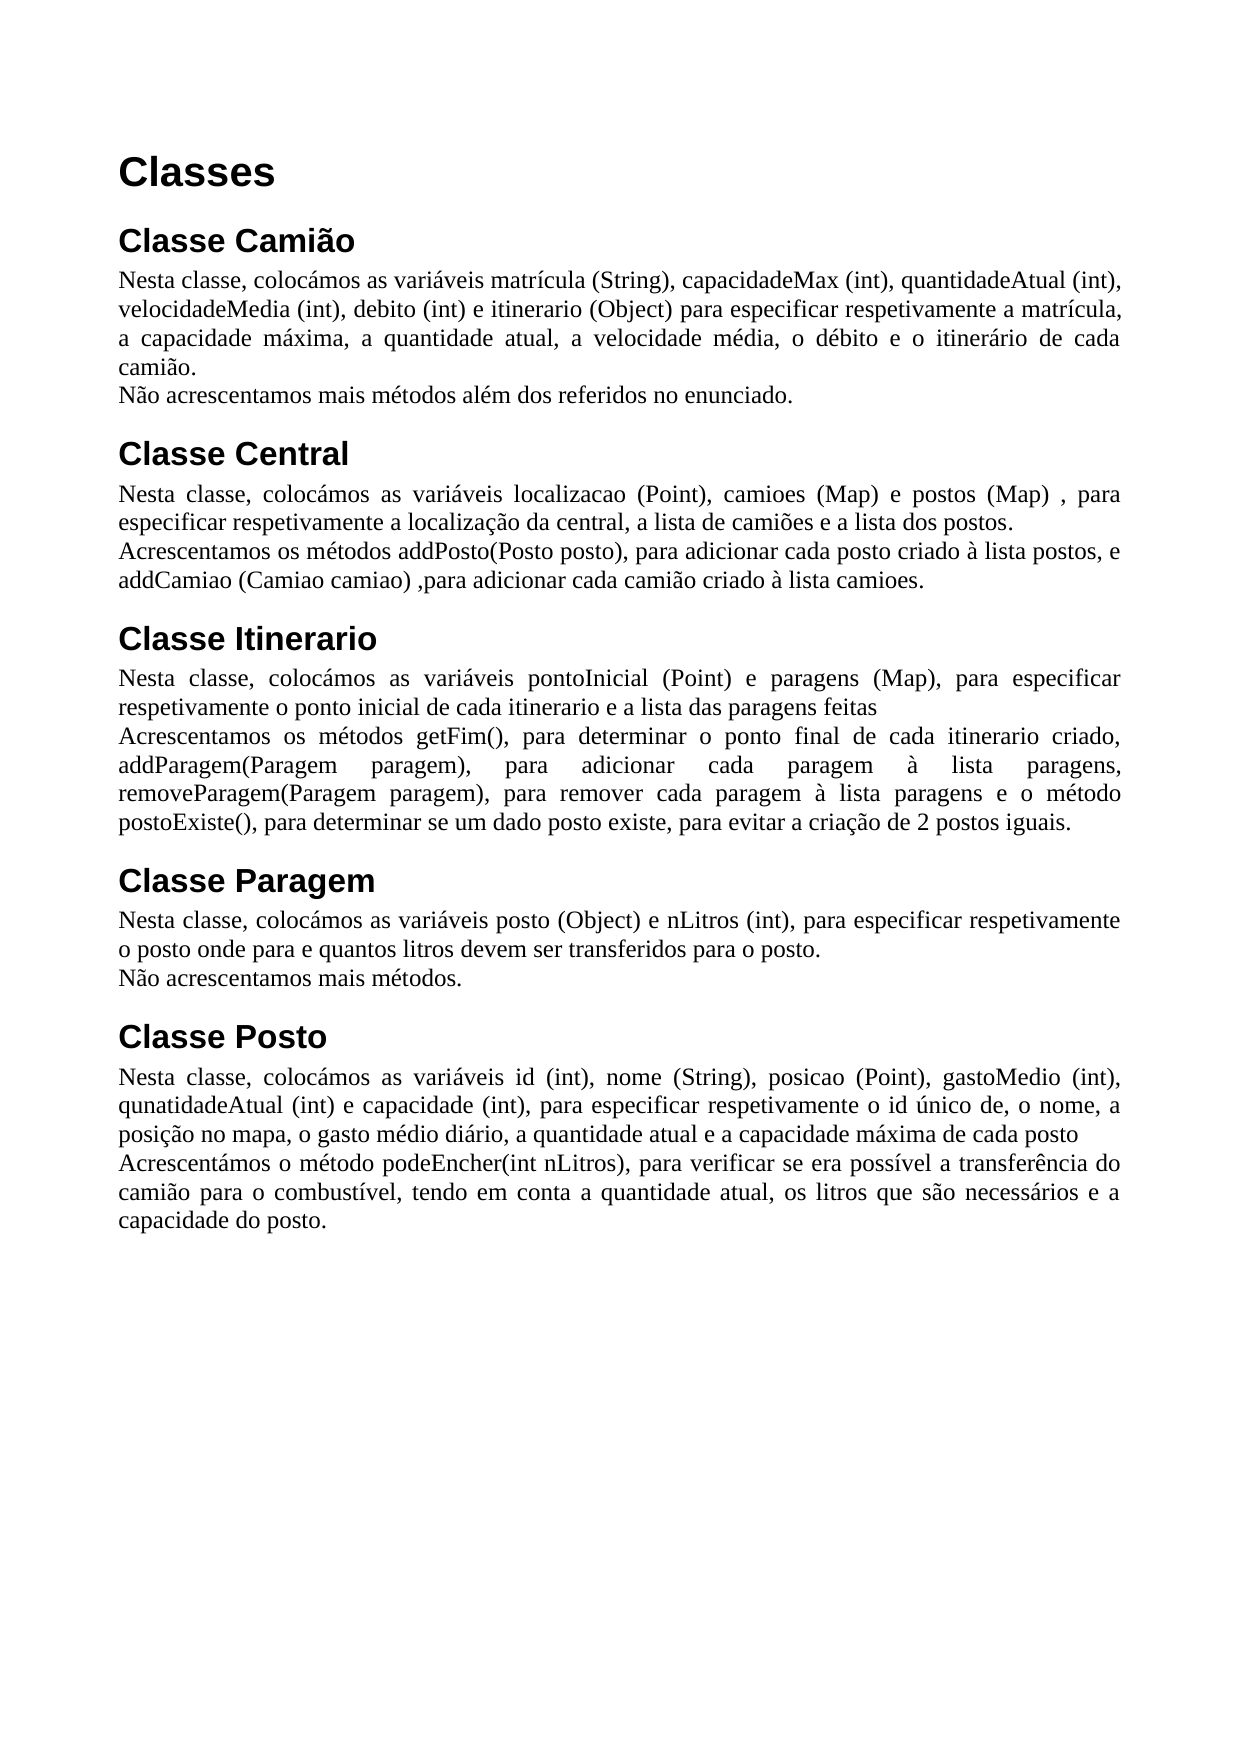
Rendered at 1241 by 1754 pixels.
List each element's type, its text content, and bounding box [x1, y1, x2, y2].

text Não acrescentamos mais métodos. [118, 963, 1122, 992]
text Não acrescentamos mais métodos além dos referidos no enunciado. [118, 380, 1122, 409]
text Acrescentámos o método podeEncher(int nLitros), para verificar se era possível a transferência do camião para o combustível, tendo em conta a quantidade atual, os litros que são necessários e a capacidade do posto. [118, 1148, 1122, 1234]
text Nesta classe, colocámos as variáveis id (int), nome (String), posicao (Point), gastoMedio (int), qunatidadeAtual (int) e capacidade (int), para especificar respetivamente o id único de, o nome, a posição no mapa, o gasto médio diário, a quantidade atual e a capacidade máxima de cada posto [118, 1062, 1122, 1148]
text Acrescentamos os métodos getFim(), para determinar o ponto final de cada itinerario criado, addParagem(Paragem paragem), para adicionar cada paragem à lista paragens, removeParagem(Paragem paragem), para remover cada paragem à lista paragens e o método postoExiste(), para determinar se um dado posto existe, para evitar a criação de 2 postos iguais. [118, 721, 1122, 836]
text Acrescentamos os métodos addPosto(Posto posto), para adicionar cada posto criado à lista postos, e addCamiao (Camiao camiao) ,para adicionar cada camião criado à lista camioes. [118, 536, 1122, 594]
subtitle Classes [118, 148, 1122, 196]
subtitle Classe Posto [118, 1017, 1122, 1055]
text Nesta classe, colocámos as variáveis posto (Object) e nLitros (int), para especificar respetivamente o posto onde para e quantos litros devem ser transferidos para o posto. [118, 906, 1122, 963]
subtitle Classe Paragem [118, 861, 1122, 899]
text Nesta classe, colocámos as variáveis pontoInicial (Point) e paragens (Map), para especificar respetivamente o ponto inicial de cada itinerario e a lista das paragens feitas [118, 663, 1122, 721]
subtitle Classe Itinerario [118, 619, 1122, 657]
text Nesta classe, colocámos as variáveis matrícula (String), capacidadeMax (int), quantidadeAtual (int), velocidadeMedia (int), debito (int) e itinerario (Object) para especificar respetivamente a matrícula, a capacidade máxima, a quantidade atual, a velocidade média, o débito e o itinerário de cada camião. [118, 265, 1122, 380]
subtitle Classe Camião [118, 221, 1122, 259]
text Nesta classe, colocámos as variáveis localizacao (Point), camioes (Map) e postos (Map) , para especificar respetivamente a localização da central, a lista de camiões e a lista dos postos. [118, 479, 1122, 536]
subtitle Classe Central [118, 434, 1122, 472]
